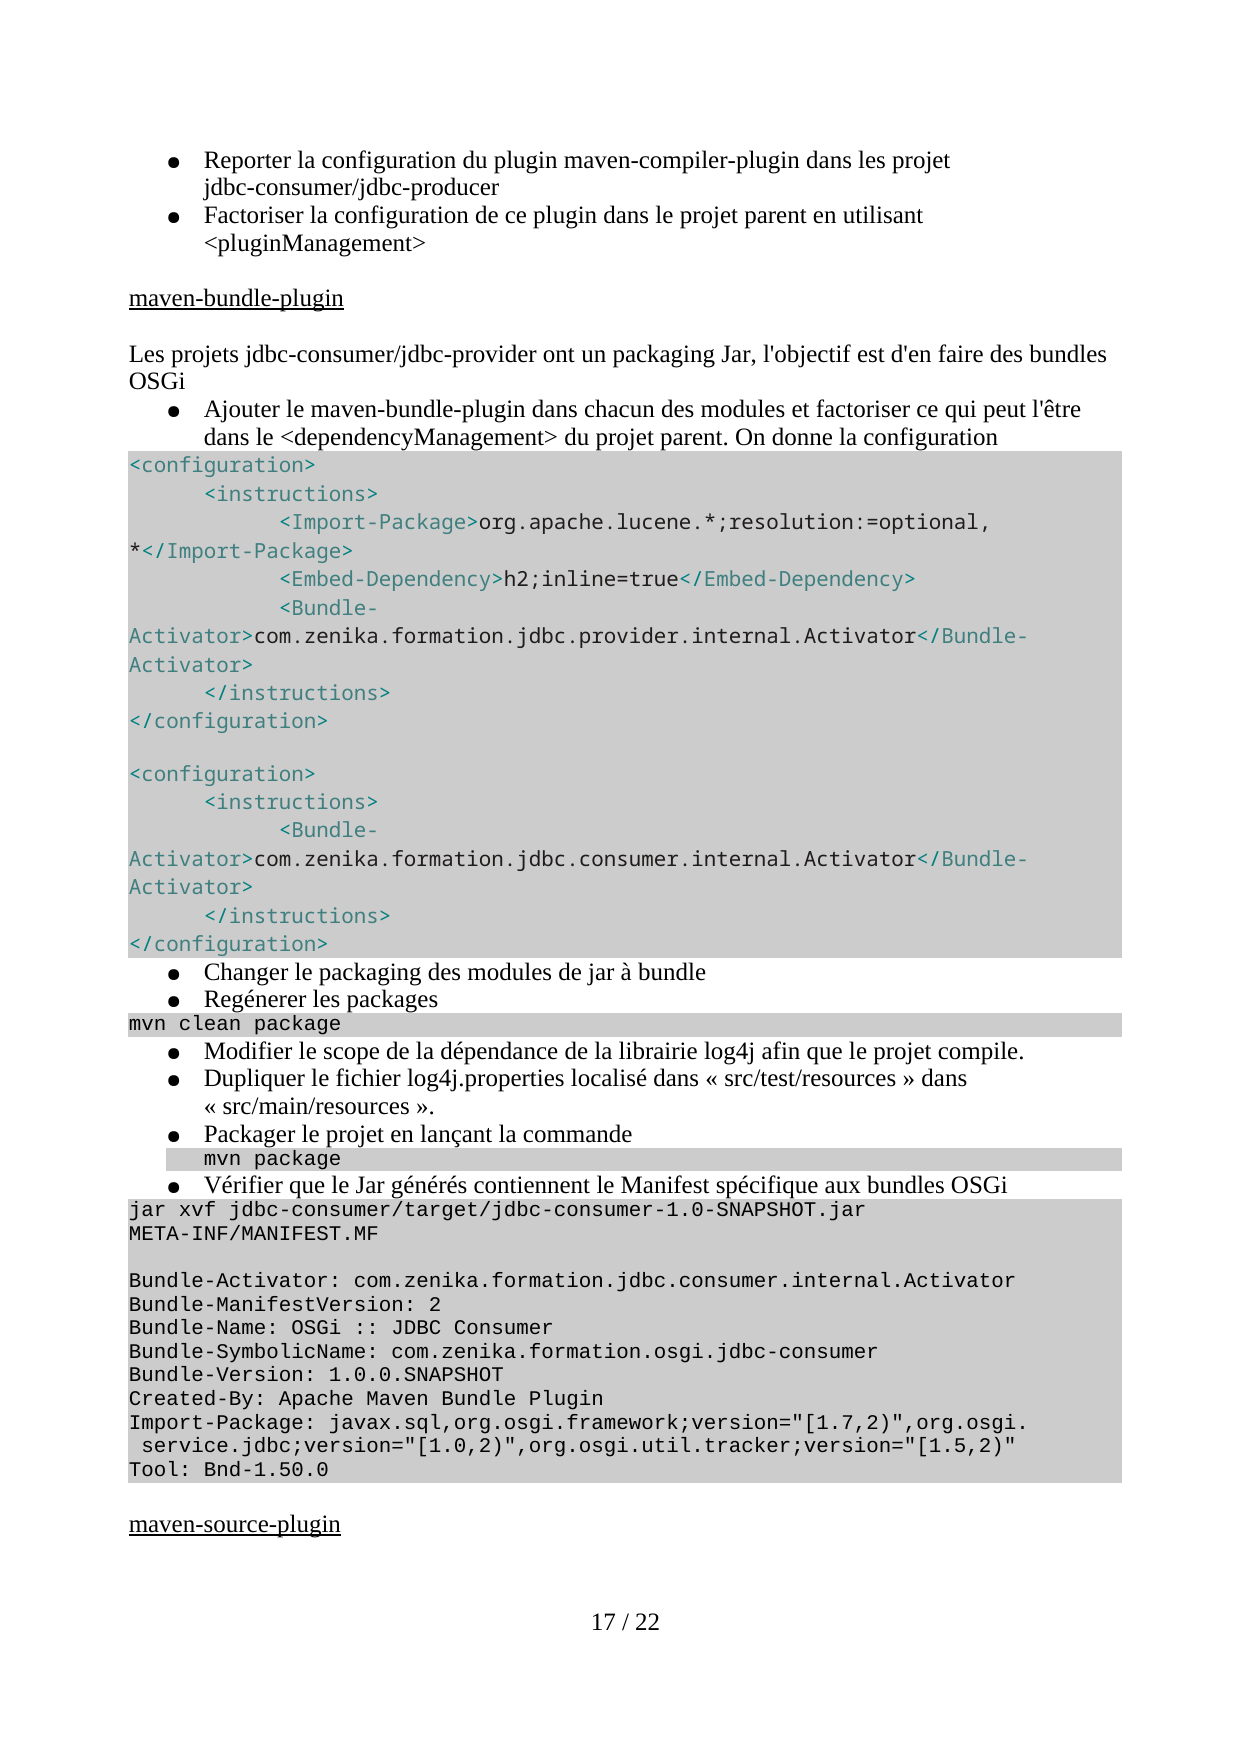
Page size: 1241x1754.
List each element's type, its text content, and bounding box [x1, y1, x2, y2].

text Les projets jdbc-consumer/jdbc-provider ont un packaging Jar, l'objectif est d'en faire des bundles OSGi [128, 340, 1122, 395]
text Bundle-Version: 1.0.0.SNAPSHOT [128, 1364, 1122, 1388]
list Regénerer les packages [166, 985, 1122, 1013]
list Vérifier que le Jar générés contiennent le Manifest spécifique aux bundles OSGi [166, 1171, 1122, 1199]
text </configuration> [128, 707, 1122, 735]
list Factoriser la configuration de ce plugin dans le projet parent en utilisant <pluginManagement> [166, 201, 1122, 257]
text <instructions> [128, 787, 1122, 816]
text maven-bundle-plugin [128, 284, 1122, 312]
text Bundle-ManifestVersion: 2 [128, 1293, 1122, 1317]
text maven-source-plugin [128, 1510, 1122, 1538]
text mvn clean package [128, 1013, 1122, 1037]
list Changer le packaging des modules de jar à bundle [166, 958, 1122, 985]
text Tool: Bnd-1.50.0 [128, 1459, 1122, 1483]
text <configuration> [128, 451, 1122, 479]
list Ajouter le maven-bundle-plugin dans chacun des modules et factoriser ce qui peut l'être dans le <dependencyManagement> du projet parent. On donne la configuration [166, 395, 1122, 451]
text Bundle-Name: OSGi :: JDBC Consumer [128, 1317, 1122, 1341]
text </instructions> [128, 901, 1122, 929]
text service.jdbc;version="[1.0,2)",org.osgi.util.tracker;version="[1.5,2)" [128, 1435, 1122, 1459]
list Modifier le scope de la dépendance de la librairie log4j afin que le projet compile. [166, 1037, 1122, 1064]
list Packager le projet en lançant la commande [166, 1120, 1122, 1148]
text <Bundle-Activator>com.zenika.formation.jdbc.provider.internal.Activator</Bundle-Activator> [128, 593, 1122, 678]
text <Bundle-Activator>com.zenika.formation.jdbc.consumer.internal.Activator</Bundle-Activator> [128, 816, 1122, 901]
text </instructions> [128, 678, 1122, 707]
list Reporter la configuration du plugin maven-compiler-plugin dans les projet jdbc-consumer/jdbc-producer [166, 146, 1122, 201]
list mvn package [166, 1148, 1122, 1171]
text </configuration> [128, 929, 1122, 958]
text <Import-Package>org.apache.lucene.*;resolution:=optional, *</Import-Package> [128, 507, 1122, 564]
text <configuration> [128, 759, 1122, 787]
text Bundle-Activator: com.zenika.formation.jdbc.consumer.internal.Activator [128, 1270, 1122, 1293]
text <instructions> [128, 479, 1122, 507]
text Created-By: Apache Maven Bundle Plugin [128, 1388, 1122, 1412]
text Bundle-SymbolicName: com.zenika.formation.osgi.jdbc-consumer [128, 1341, 1122, 1364]
text jar xvf jdbc-consumer/target/jdbc-consumer-1.0-SNAPSHOT.jar META-INF/MANIFEST.MF [128, 1199, 1122, 1246]
text Import-Package: javax.sql,org.osgi.framework;version="[1.7,2)",org.osgi. [128, 1412, 1122, 1435]
list Dupliquer le fichier log4j.properties localisé dans « src/test/resources » dans « src/main/resources ». [166, 1064, 1122, 1120]
text <Embed-Dependency>h2;inline=true</Embed-Dependency> [128, 564, 1122, 593]
